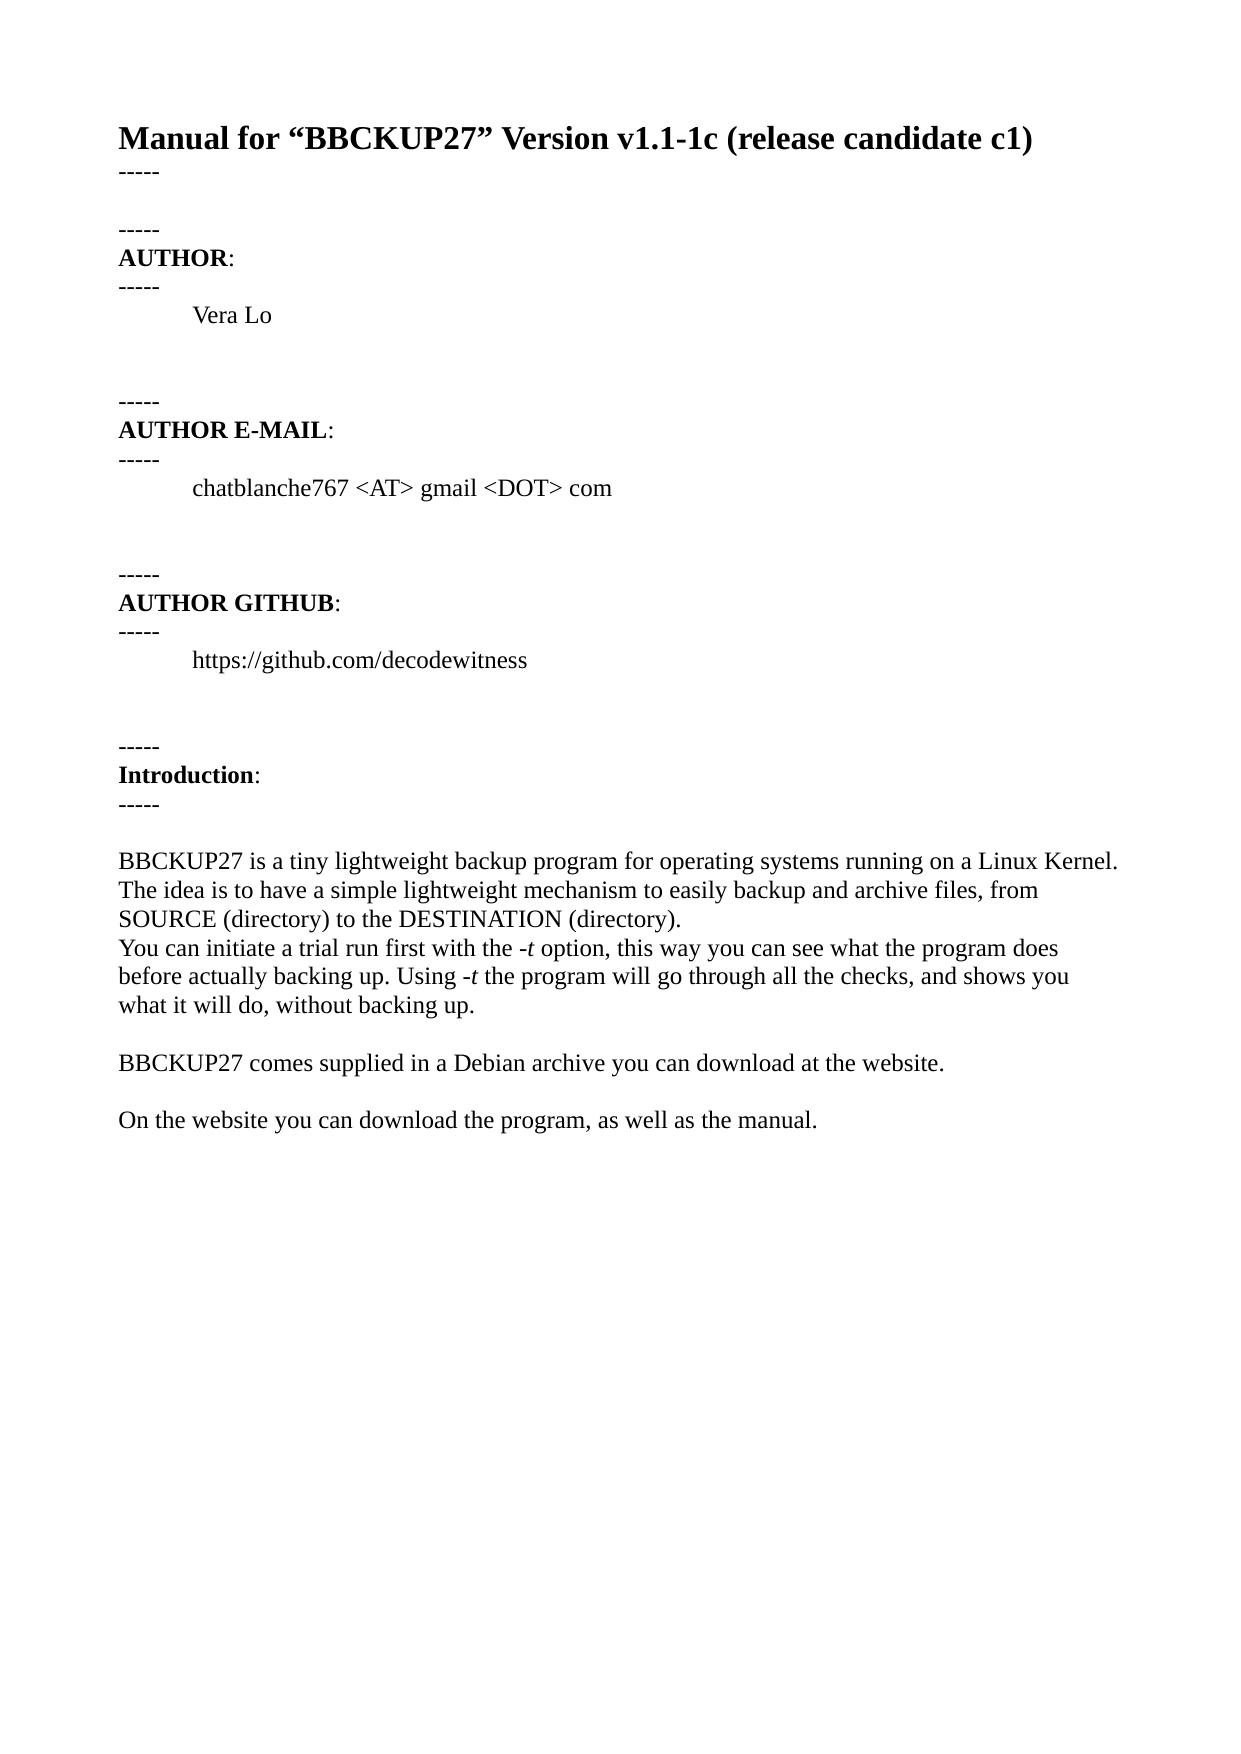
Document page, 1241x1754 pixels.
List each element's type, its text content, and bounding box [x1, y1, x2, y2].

text ----- [118, 789, 1122, 818]
text chatblanche767 <AT> gmail <DOT> com [118, 473, 1122, 501]
text Vera Lo [118, 300, 1122, 329]
text Manual for “BBCKUP27” Version v1.1-1c (release candidate c1) [118, 118, 1122, 156]
text On the website you can download the program, as well as the manual. [118, 1105, 1122, 1134]
text ----- [118, 731, 1122, 760]
text ----- [118, 156, 1122, 185]
text https://github.com/decodewitness [118, 645, 1122, 674]
text BBCKUP27 comes supplied in a Debian archive you can download at the website. [118, 1048, 1122, 1076]
text ----- [118, 271, 1122, 300]
text Introduction: [118, 760, 1122, 789]
text You can initiate a trial run first with the -t option, this way you can see what the program does before actually backing up. Using -t the program will go through all the checks, and shows you what it will do, without backing up. [118, 933, 1122, 1019]
text ----- [118, 444, 1122, 473]
text ----- [118, 214, 1122, 243]
text ----- [118, 559, 1122, 588]
text AUTHOR GITHUB: [118, 588, 1122, 616]
text The idea is to have a simple lightweight mechanism to easily backup and archive files, from SOURCE (directory) to the DESTINATION (directory). [118, 875, 1122, 933]
text AUTHOR E-MAIL: [118, 415, 1122, 444]
text BBCKUP27 is a tiny lightweight backup program for operating systems running on a Linux Kernel. [118, 846, 1122, 875]
text AUTHOR: [118, 243, 1122, 271]
text ----- [118, 386, 1122, 415]
text ----- [118, 616, 1122, 645]
